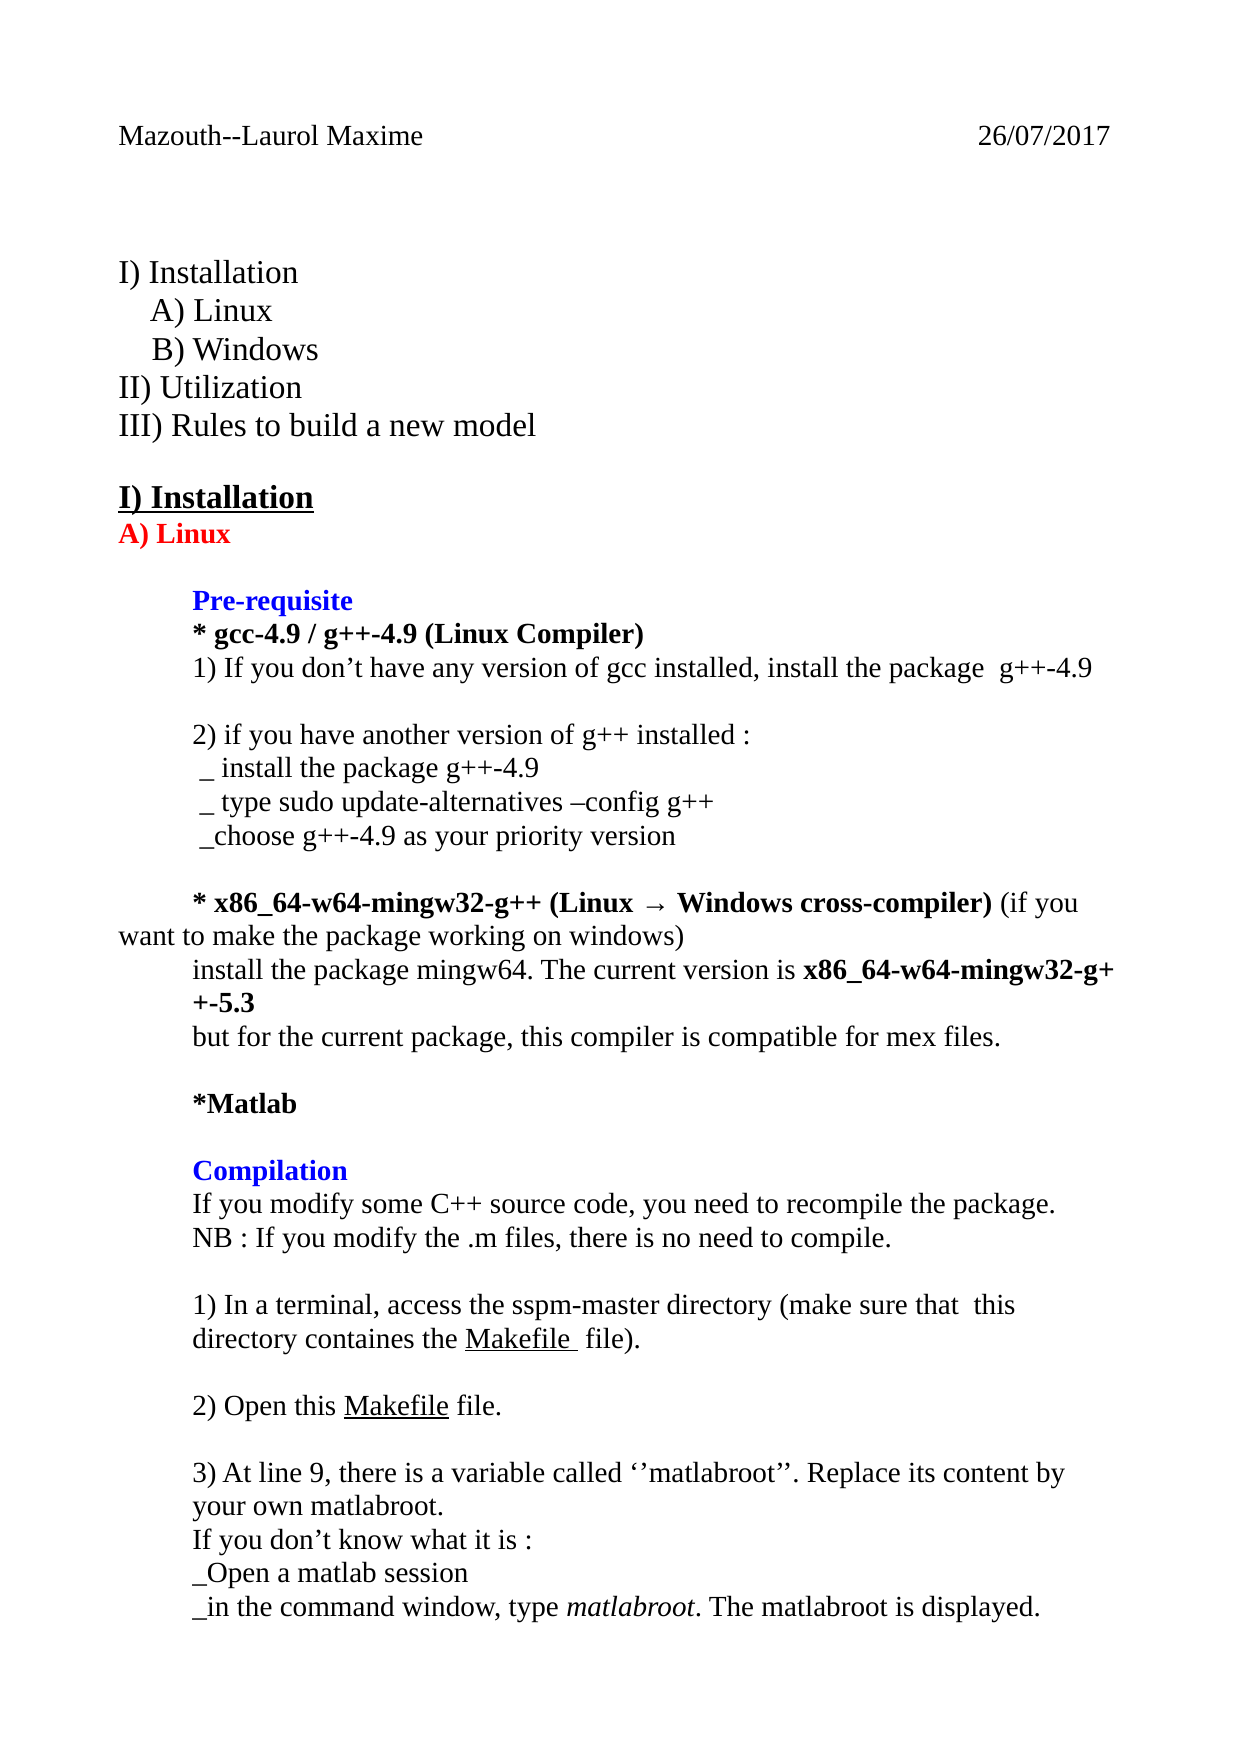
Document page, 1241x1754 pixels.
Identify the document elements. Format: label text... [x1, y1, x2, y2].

text A) Linux [118, 516, 1122, 549]
text _in the command window, type matlabroot. The matlabroot is displayed. [118, 1589, 1122, 1623]
text NB : If you modify the .m files, there is no need to compile. [118, 1220, 1122, 1254]
text _ install the package g++-4.9 [118, 751, 1122, 784]
text If you don’t know what it is : [118, 1522, 1122, 1556]
text * x86_64-w64-mingw32-g++ (Linux → Windows cross-compiler) (if you want to make the package working on windows) [118, 885, 1122, 952]
text III) Rules to build a new model [118, 406, 1122, 444]
text Compilation [118, 1153, 1122, 1187]
text Mazouth--Laurol Maxime 26/07/2017 [118, 118, 1122, 152]
text _Open a matlab session [118, 1556, 1122, 1589]
text _ type sudo update-alternatives –config g++ [118, 784, 1122, 818]
text B) Windows [118, 329, 1122, 367]
text I) Installation [118, 252, 1122, 291]
text If you modify some C++ source code, you need to recompile the package. [118, 1187, 1122, 1220]
text install the package mingw64. The current version is x86_64-w64-mingw32-g+ +-5.3 [118, 952, 1122, 1019]
text 1) In a terminal, access the sspm-master directory (make sure that this directory containes the Makefile file). [118, 1287, 1122, 1354]
text 2) Open this Makefile file. [118, 1388, 1122, 1421]
text 1) If you don’t have any version of gcc installed, install the package g++-4.9 [118, 650, 1122, 683]
text I) Installation [118, 477, 1122, 516]
text *Matlab [118, 1086, 1122, 1119]
text 3) At line 9, there is a variable called ‘’matlabroot’’. Replace its content by your own matlabroot. [118, 1455, 1122, 1522]
text but for the current package, this compiler is compatible for mex files. [118, 1019, 1122, 1052]
text * gcc-4.9 / g++-4.9 (Linux Compiler) [118, 616, 1122, 650]
text II) Utilization [118, 367, 1122, 406]
text A) Linux [118, 291, 1122, 329]
text 2) if you have another version of g++ installed : [118, 717, 1122, 751]
text Pre-requisite [118, 583, 1122, 616]
text _choose g++-4.9 as your priority version [118, 818, 1122, 851]
